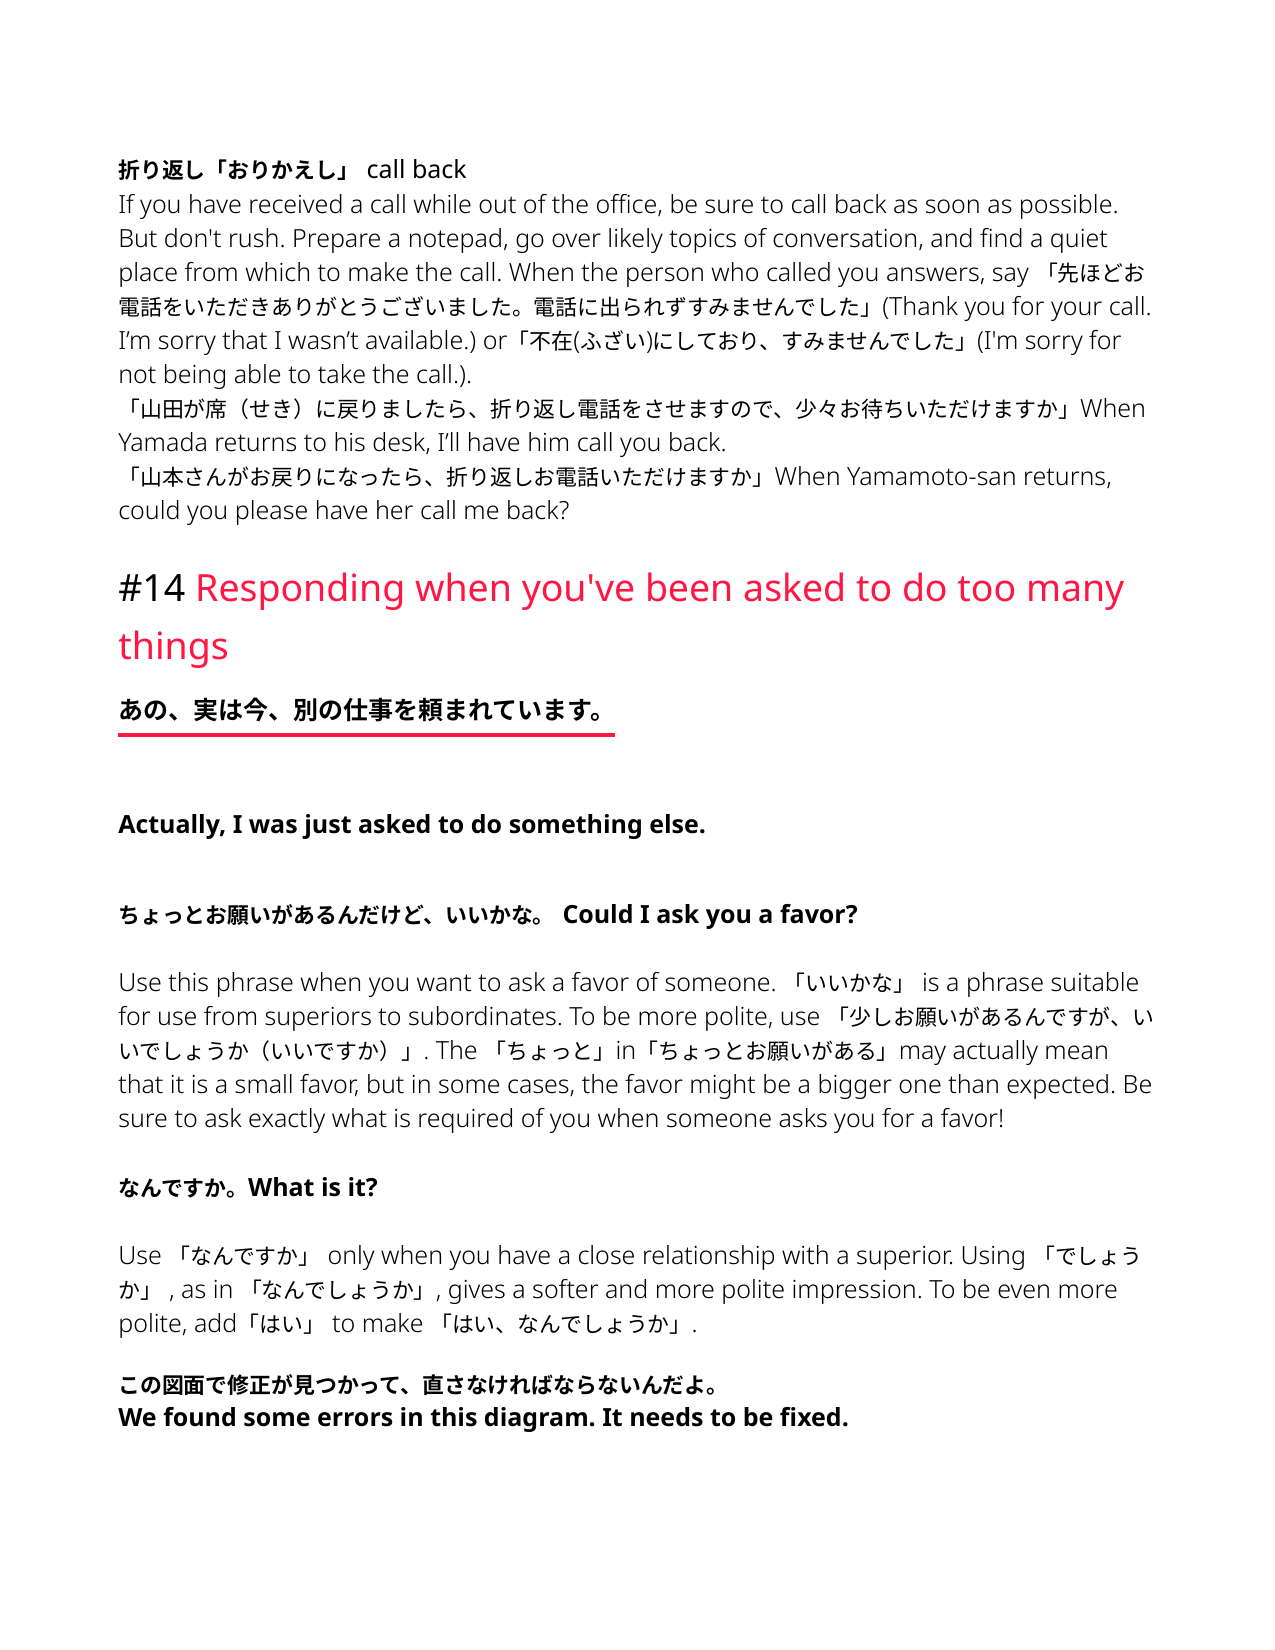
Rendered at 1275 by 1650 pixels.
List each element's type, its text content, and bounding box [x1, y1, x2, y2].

text 折り返し「おりかえし」 call back [118, 152, 1157, 186]
text Use 「なんですか」 only when you have a close relationship with a superior. Using 「でしょうか」 , as in 「なんでしょうか」, gives a softer and more polite impression. To be even more polite, add「はい」 to make 「はい、なんでしょうか」. [118, 1237, 1157, 1339]
text We found some errors in this diagram. It needs to be fixed. [118, 1399, 1157, 1433]
text なんですか。What is it? [118, 1169, 1157, 1203]
text 「山田が席（せき）に戻りましたら、折り返し電話をさせますので、少々お待ちいただけますか」When Yamada returns to his desk, I’ll have him call you back. [118, 391, 1157, 459]
text 「山本さんがお戻りになったら、折り返しお電話いただけますか」When Yamamoto-san returns, could you please have her call me back? [118, 459, 1157, 527]
text あの、実は今、別の仕事を頼まれています。 [118, 693, 1157, 737]
text この図面で修正が見つかって、直さなければならないんだよ。 [118, 1374, 1157, 1399]
text Actually, I was just asked to do something else. [118, 807, 1157, 841]
text #14 Responding when you've been asked to do too many things [118, 561, 1157, 671]
text Use this phrase when you want to ask a favor of someone. 「いいかな」 is a phrase suitable for use from superiors to subordinates. To be more polite, use 「少しお願いがあるんですが、いいでしょうか（いいですか）」. The 「ちょっと」in「ちょっとお願いがある」may actually mean that it is a small favor, but in some cases, the favor might be a bigger one than expected. Be sure to ask exactly what is required of you when someone asks you for a favor! [118, 965, 1157, 1135]
text ちょっとお願いがあるんだけど、いいかな。 Could I ask you a favor? [118, 897, 1157, 931]
text If you have received a call while out of the office, be sure to call back as soon as possible. But don't rush. Prepare a notepad, go over likely topics of conversation, and find a quiet place from which to make the call. When the person who called you answers, say 「先ほどお電話をいただきありがとうございました。電話に出られずすみませんでした」(Thank you for your call. I’m sorry that I wasn’t available.) or「不在(ふざい)にしており、すみませんでした」(I'm sorry for not being able to take the call.). [118, 186, 1157, 391]
